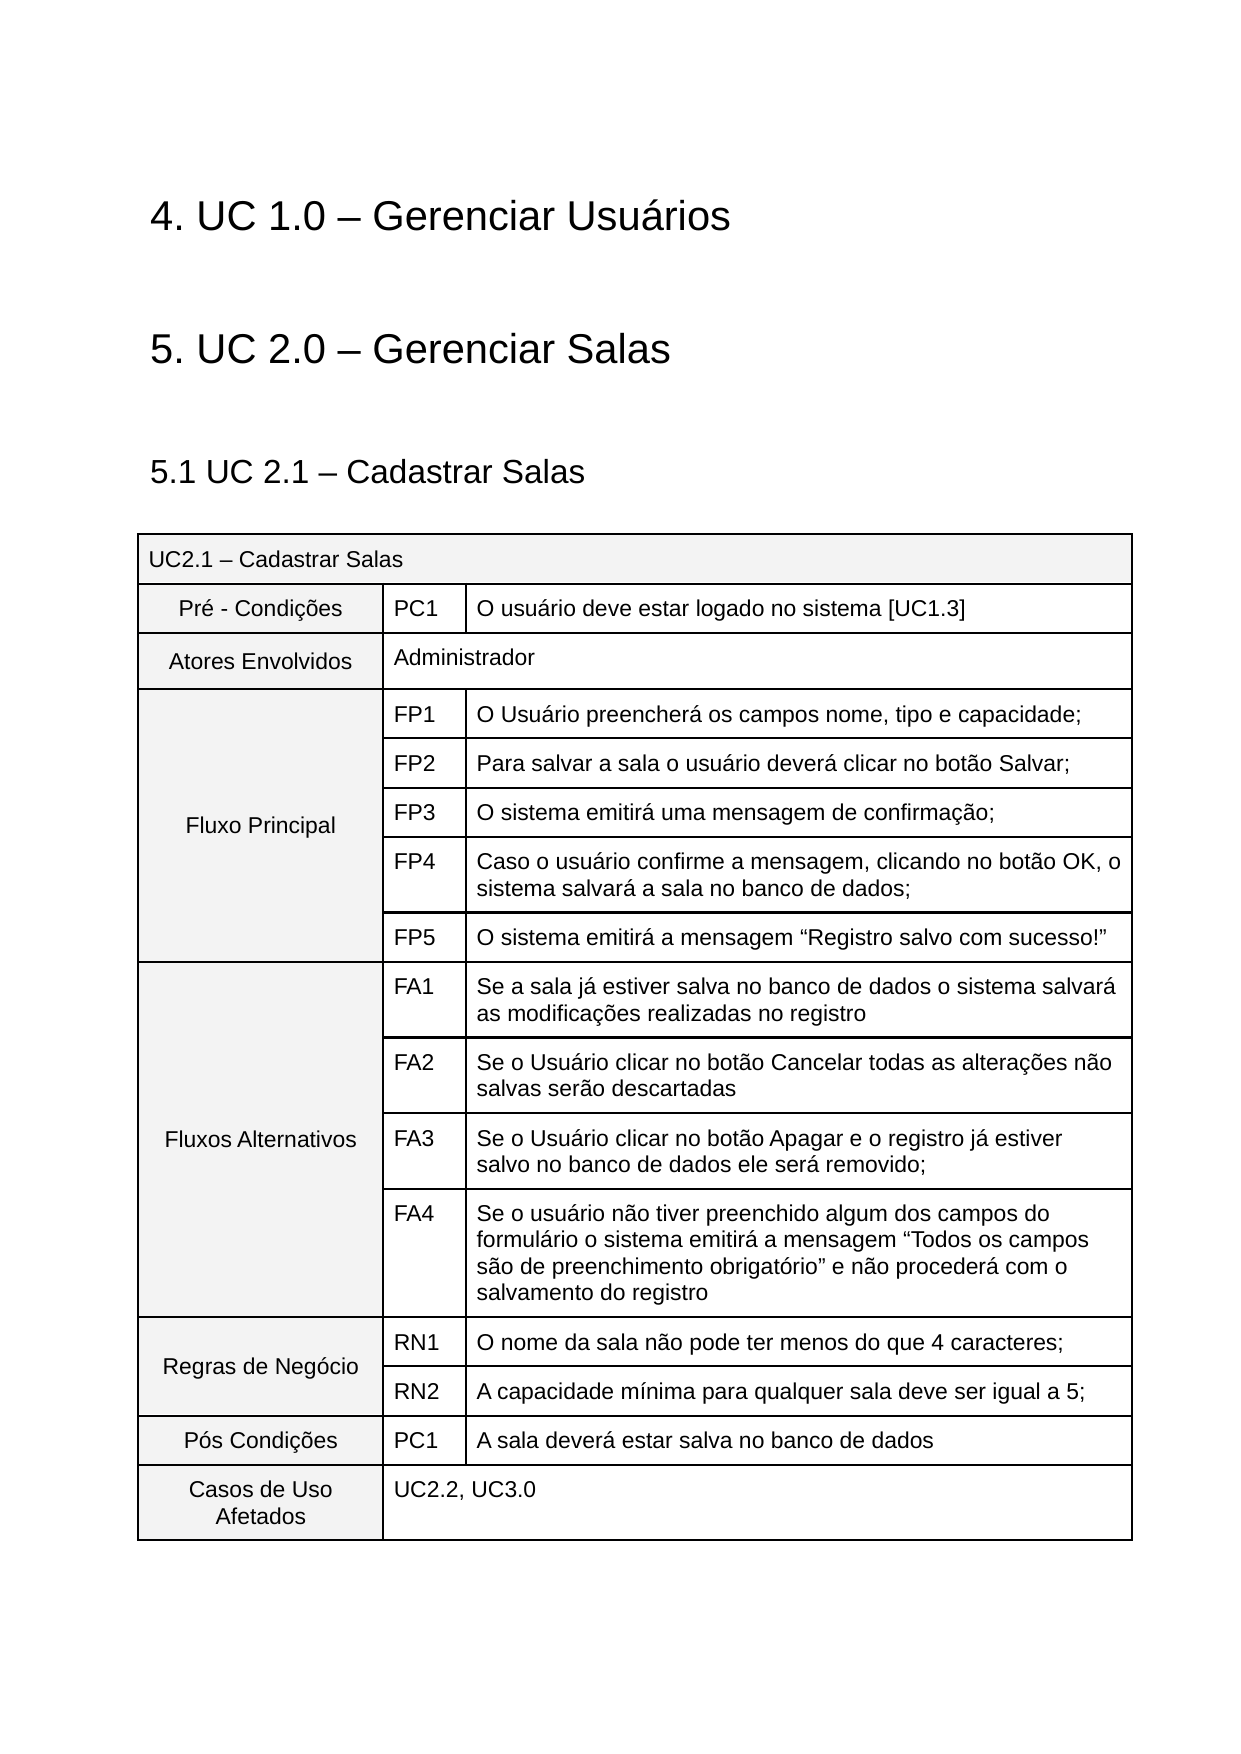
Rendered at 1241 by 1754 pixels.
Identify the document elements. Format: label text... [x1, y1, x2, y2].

table_cell Atores Envolvidos [139, 634, 382, 688]
table_cell O nome da sala não pode ter menos do que 4 caracteres; [467, 1318, 1131, 1365]
table_cell Administrador [384, 634, 1131, 688]
table_cell Se o Usuário clicar no botão Cancelar todas as alterações não salvas serão descartadas [467, 1039, 1131, 1112]
table_cell FP5 [384, 914, 465, 961]
table_cell FA1 [384, 963, 465, 1036]
table_cell O sistema emitirá a mensagem “Registro salvo com sucesso!” [467, 914, 1131, 961]
table_cell Caso o usuário confirme a mensagem, clicando no botão OK, o sistema salvará a sala no banco de dados; [467, 838, 1131, 911]
table_cell A sala deverá estar salva no banco de dados [467, 1417, 1131, 1464]
table_cell FA2 [384, 1039, 465, 1112]
table_cell O sistema emitirá uma mensagem de confirmação; [467, 789, 1131, 836]
table_cell Para salvar a sala o usuário deverá clicar no botão Salvar; [467, 739, 1131, 787]
table_cell Se o usuário não tiver preenchido algum dos campos do formulário o sistema emitirá a mensagem “Todos os campos são de preenchimento obrigatório” e não procederá com o salvamento do registro [467, 1190, 1131, 1316]
table_cell RN1 [384, 1318, 465, 1365]
table_cell FA4 [384, 1190, 465, 1316]
table_cell FP3 [384, 789, 465, 836]
table_cell Pré - Condições [139, 585, 382, 632]
table_cell O usuário deve estar logado no sistema [UC1.3] [467, 585, 1131, 632]
table_cell Regras de Negócio [139, 1318, 382, 1414]
table_cell Fluxo Principal [139, 690, 382, 961]
table_cell A capacidade mínima para qualquer sala deve ser igual a 5; [467, 1367, 1131, 1414]
table_cell FA3 [384, 1114, 465, 1188]
table_cell RN2 [384, 1367, 465, 1414]
table_cell Se a sala já estiver salva no banco de dados o sistema salvará as modificações realizadas no registro [467, 963, 1131, 1036]
table_cell Casos de Uso Afetados [139, 1466, 382, 1539]
table_cell FP1 [384, 690, 465, 737]
table_cell O Usuário preencherá os campos nome, tipo e capacidade; [467, 690, 1131, 737]
table_cell FP4 [384, 838, 465, 911]
table_cell UC2.2, UC3.0 [384, 1466, 1131, 1539]
table_cell Pós Condições [139, 1417, 382, 1464]
table_cell PC1 [384, 1417, 465, 1464]
table_cell Se o Usuário clicar no botão Apagar e o registro já estiver salvo no banco de dados ele será removido; [467, 1114, 1131, 1188]
subtitle 5. UC 2.0 – Gerenciar Salas [150, 324, 1090, 372]
table_cell FP2 [384, 739, 465, 787]
table_cell PC1 [384, 585, 465, 632]
table_cell Fluxos Alternativos [139, 963, 382, 1316]
subtitle 4. UC 1.0 – Gerenciar Usuários [150, 192, 1090, 239]
subtitle 5.1 UC 2.1 – Cadastrar Salas [150, 452, 1090, 491]
table_header UC2.1 – Cadastrar Salas [139, 535, 1131, 582]
